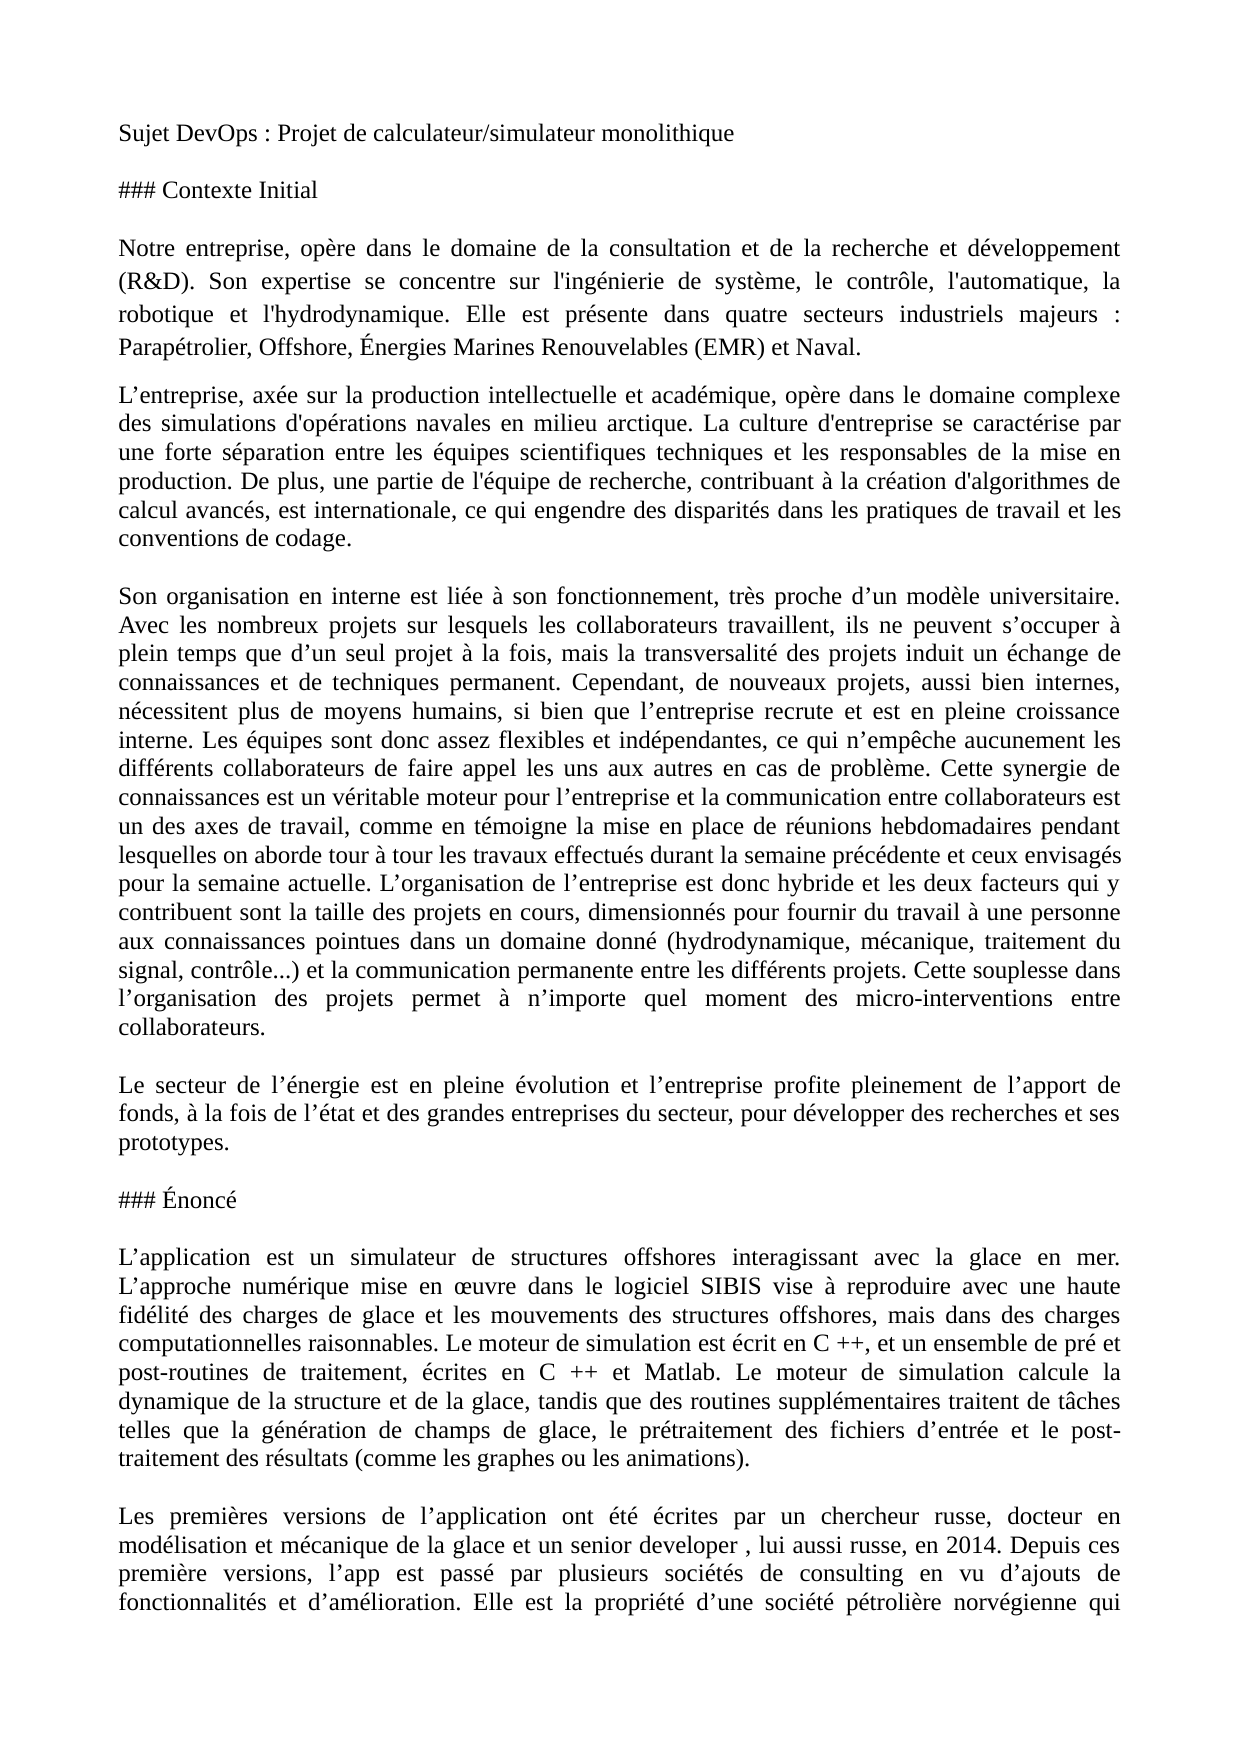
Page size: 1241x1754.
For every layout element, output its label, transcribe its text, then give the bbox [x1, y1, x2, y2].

text Le secteur de l’énergie est en pleine évolution et l’entreprise profite pleinement de l’apport de fonds, à la fois de l’état et des grandes entreprises du secteur, pour développer des recherches et ses prototypes. [118, 1070, 1122, 1156]
text Sujet DevOps : Projet de calculateur/simulateur monolithique [118, 118, 1122, 147]
text ### Contexte Initial [118, 176, 1122, 204]
text ### Énoncé [118, 1185, 1122, 1213]
text Les premières versions de l’application ont été écrites par un chercheur russe, docteur en modélisation et mécanique de la glace et un senior developer , lui aussi russe, en 2014. Depuis ces première versions, l’app est passé par plusieurs sociétés de consulting en vu d’ajouts de fonctionnalités et d’amélioration. Elle est la propriété d’une société pétrolière norvégienne qui [118, 1501, 1122, 1616]
text L’entreprise, axée sur la production intellectuelle et académique, opère dans le domaine complexe des simulations d'opérations navales en milieu arctique. La culture d'entreprise se caractérise par une forte séparation entre les équipes scientifiques techniques et les responsables de la mise en production. De plus, une partie de l'équipe de recherche, contribuant à la création d'algorithmes de calcul avancés, est internationale, ce qui engendre des disparités dans les pratiques de travail et les conventions de codage. [118, 380, 1122, 552]
text Son organisation en interne est liée à son fonctionnement, très proche d’un modèle universitaire. Avec les nombreux projets sur lesquels les collaborateurs travaillent, ils ne peuvent s’occuper à plein temps que d’un seul projet à la fois, mais la transversalité des projets induit un échange de connaissances et de techniques permanent. Cependant, de nouveaux projets, aussi bien internes, nécessitent plus de moyens humains, si bien que l’entreprise recrute et est en pleine croissance interne. Les équipes sont donc assez flexibles et indépendantes, ce qui n’empêche aucunement les différents collaborateurs de faire appel les uns aux autres en cas de problème. Cette synergie de connaissances est un véritable moteur pour l’entreprise et la communication entre collaborateurs est un des axes de travail, comme en témoigne la mise en place de réunions hebdomadaires pendant lesquelles on aborde tour à tour les travaux effectués durant la semaine précédente et ceux envisagés pour la semaine actuelle. L’organisation de l’entreprise est donc hybride et les deux facteurs qui y contribuent sont la taille des projets en cours, dimensionnés pour fournir du travail à une personne aux connaissances pointues dans un domaine donné (hydrodynamique, mécanique, traitement du signal, contrôle...) et la communication permanente entre les différents projets. Cette souplesse dans l’organisation des projets permet à n’importe quel moment des micro-interventions entre collaborateurs. [118, 581, 1122, 1041]
text Notre entreprise, opère dans le domaine de la consultation et de la recherche et développement (R&D). Son expertise se concentre sur l'ingénierie de système, le contrôle, l'automatique, la robotique et l'hydrodynamique. Elle est présente dans quatre secteurs industriels majeurs : Parapétrolier, Offshore, Énergies Marines Renouvelables (EMR) et Naval. [118, 233, 1122, 361]
text L’application est un simulateur de structures offshores interagissant avec la glace en mer. L’approche numérique mise en œuvre dans le logiciel SIBIS vise à reproduire avec une haute fidélité des charges de glace et les mouvements des structures offshores, mais dans des charges computationnelles raisonnables. Le moteur de simulation est écrit en C ++, et un ensemble de pré et post-routines de traitement, écrites en C ++ et Matlab. Le moteur de simulation calcule la dynamique de la structure et de la glace, tandis que des routines supplémentaires traitent de tâches telles que la génération de champs de glace, le prétraitement des fichiers d’entrée et le post-traitement des résultats (comme les graphes ou les animations). [118, 1242, 1122, 1472]
